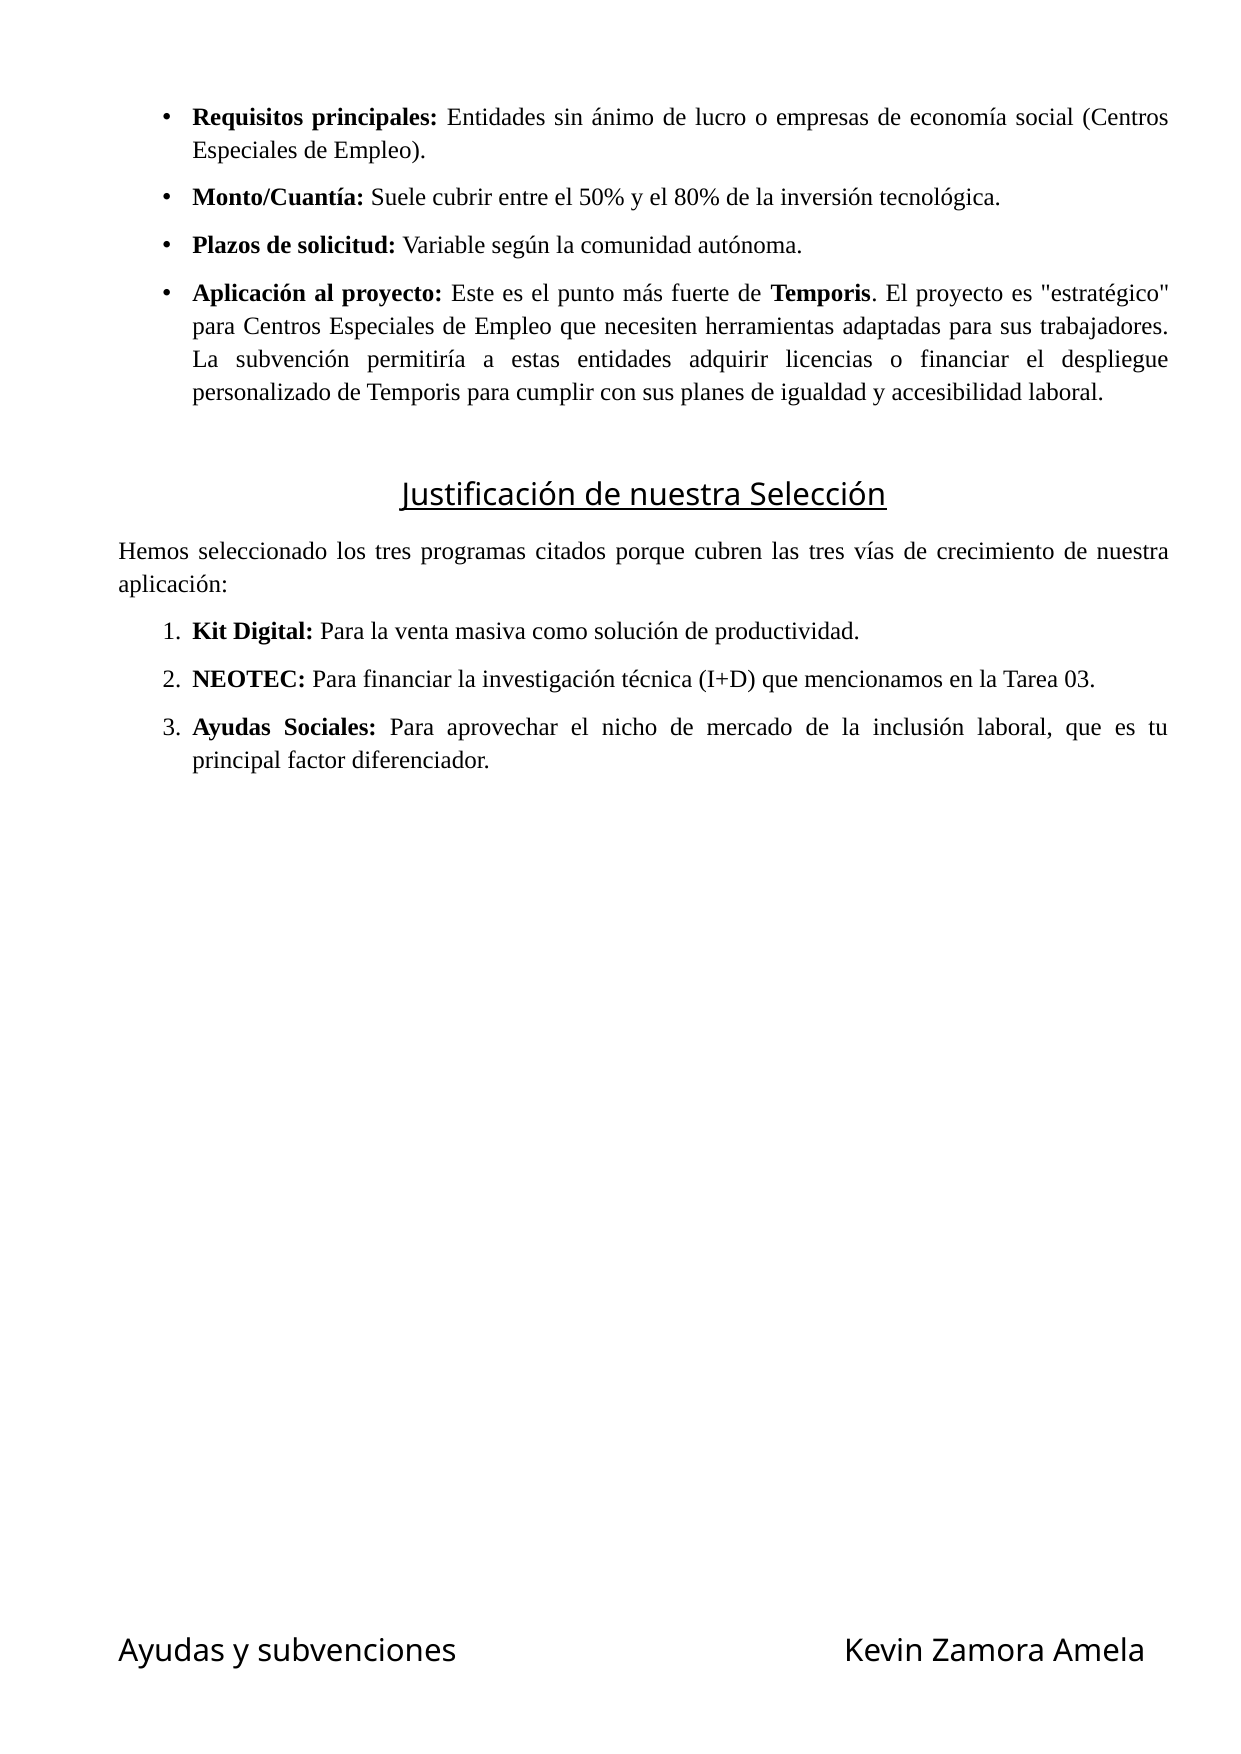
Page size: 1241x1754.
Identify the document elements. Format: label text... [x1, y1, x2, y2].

list Aplicación al proyecto: Este es el punto más fuerte de Temporis. El proyecto es "estratégico" para Centros Especiales de Empleo que necesiten herramientas adaptadas para sus trabajadores. La subvención permitiría a estas entidades adquirir licencias o financiar el despliegue personalizado de Temporis para cumplir con sus planes de igualdad y accesibilidad laboral. [162, 278, 1170, 406]
list Ayudas Sociales: Para aprovechar el nicho de mercado de la inclusión laboral, que es tu principal factor diferenciador. [162, 712, 1170, 773]
list NEOTEC: Para financiar la investigación técnica (I+D) que mencionamos en la Tarea 03. [162, 664, 1170, 693]
list Kit Digital: Para la venta masiva como solución de productividad. [162, 616, 1170, 645]
list Plazos de solicitud: Variable según la comunidad autónoma. [162, 230, 1170, 259]
text Justificación de nuestra Selección [118, 472, 1170, 514]
list Monto/Cuantía: Suele cubrir entre el 50% y el 80% de la inversión tecnológica. [162, 182, 1170, 211]
list Requisitos principales: Entidades sin ánimo de lucro o empresas de economía social (Centros Especiales de Empleo). [162, 102, 1170, 164]
text Hemos seleccionado los tres programas citados porque cubren las tres vías de crecimiento de nuestra aplicación: [118, 536, 1170, 598]
